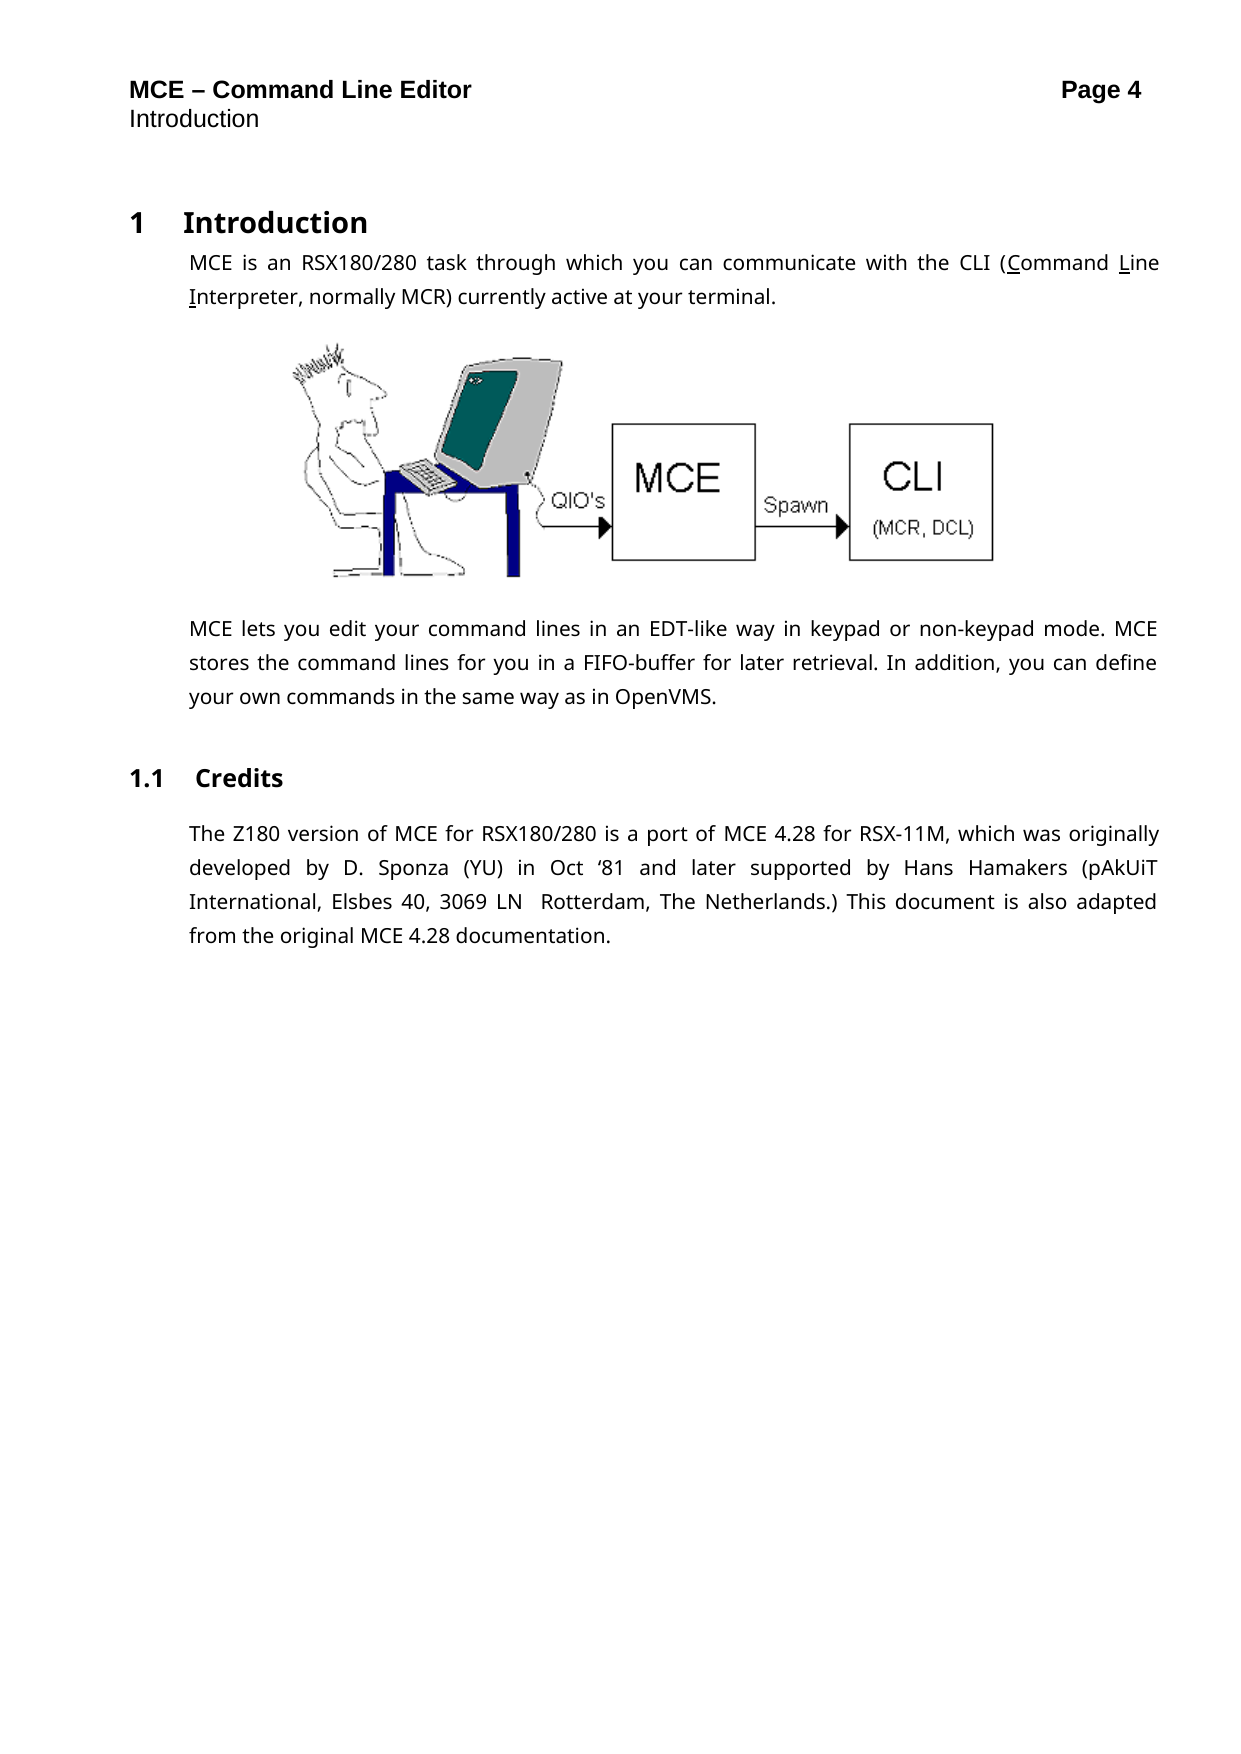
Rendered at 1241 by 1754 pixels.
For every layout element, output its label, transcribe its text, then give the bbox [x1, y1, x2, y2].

text MCE lets you edit your command lines in an EDT-like way in keypad or non-keypad mode. MCE stores the command lines for you in a FIFO-buffer for later retrieval. In addition, you can define your own commands in the same way as in OpenVMS. [189, 614, 1159, 711]
subtitle Credits [129, 761, 1159, 795]
subtitle Introduction [129, 202, 1159, 242]
text MCE is an RSX180/280 task through which you can communicate with the CLI (Command Line Interpreter, normally MCR) currently active at your terminal. [189, 248, 1159, 311]
text The Z180 version of MCE for RSX180/280 is a port of MCE 4.28 for RSX-11M, which was originally developed by D. Sponza (YU) in Oct ‘81 and later supported by Hans Hamakers (pAkUiT International, Elsbes 40, 3069 LN Rotterdam, The Netherlands.) This document is also adapted from the original MCE 4.28 documentation. [189, 819, 1159, 949]
